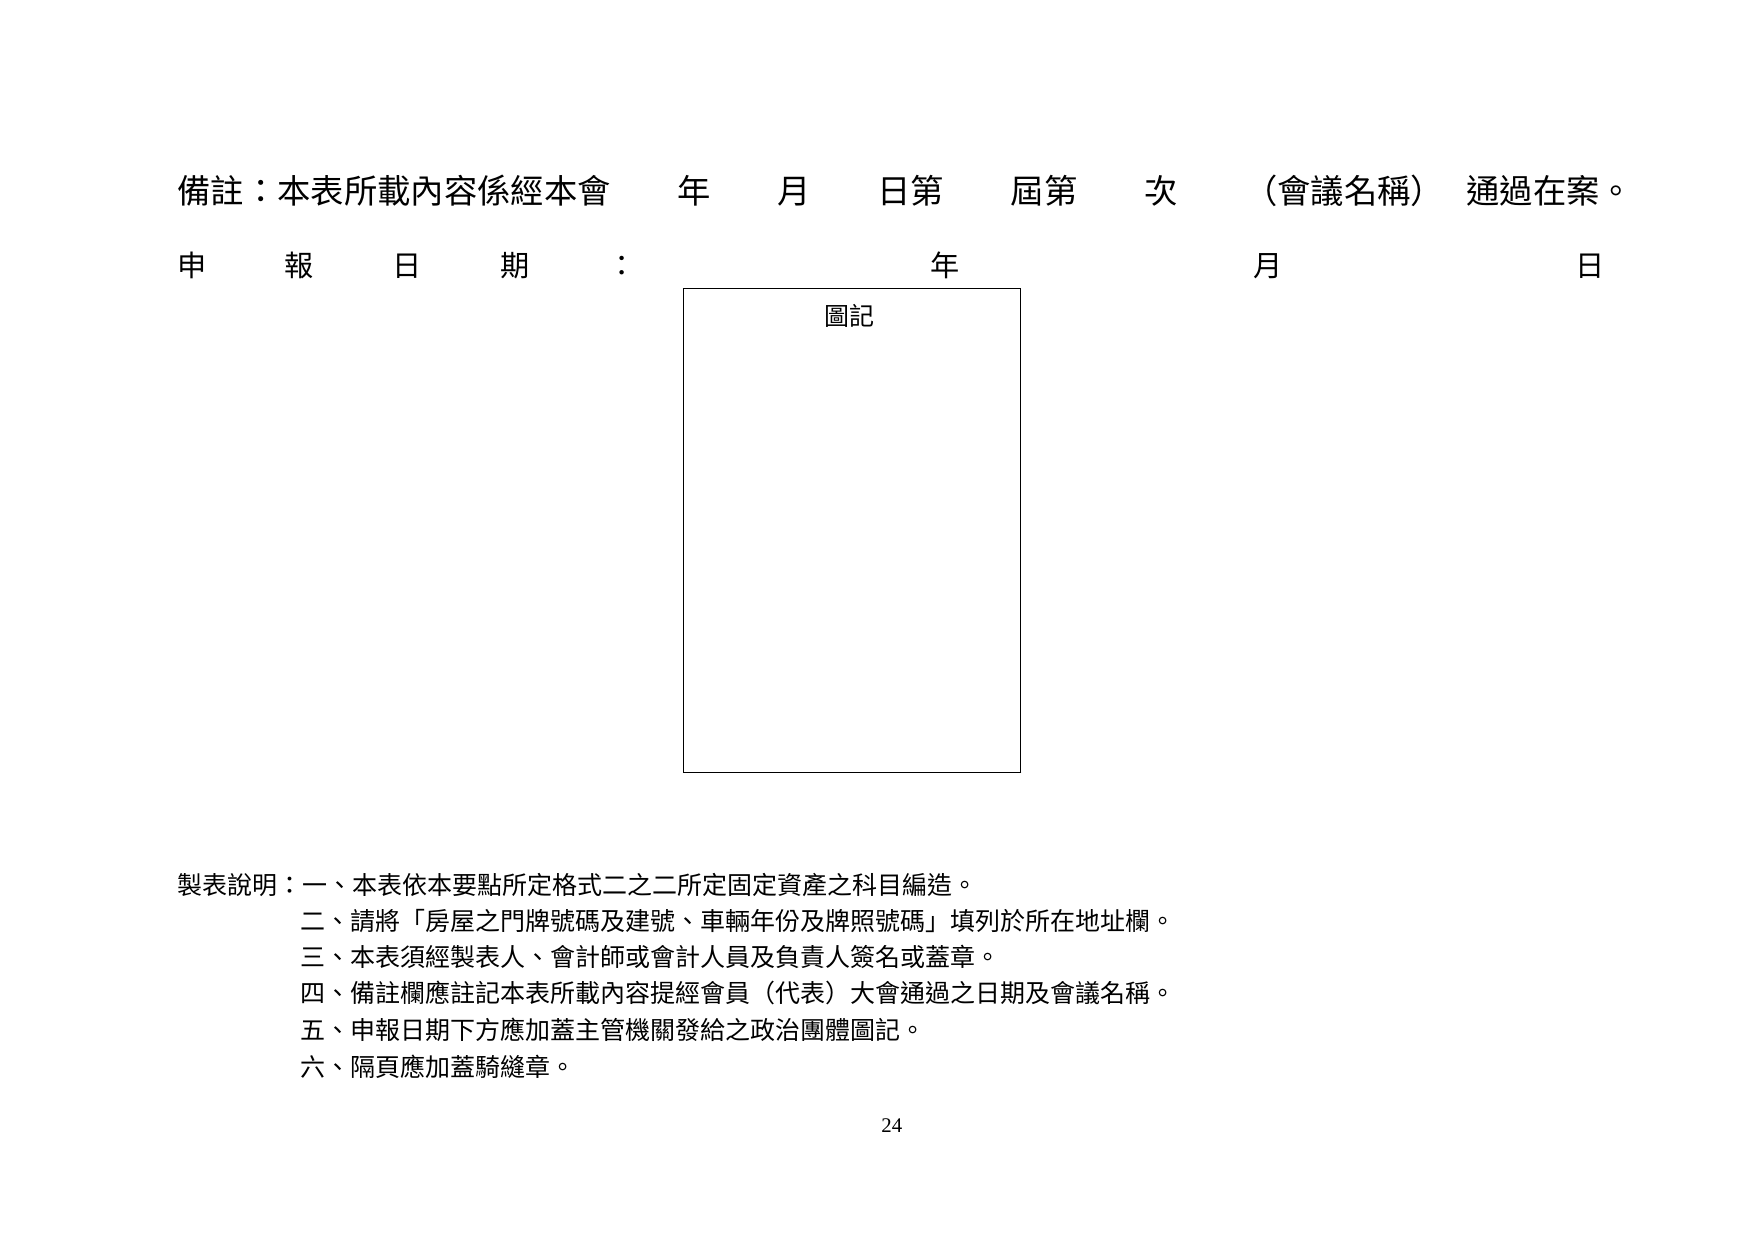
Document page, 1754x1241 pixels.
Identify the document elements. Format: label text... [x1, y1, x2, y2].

text 四、備註欄應註記本表所載內容提經會員（代表）大會通過之日期及會議名稱。 [300, 974, 1607, 1010]
text 圖記 [699, 297, 1005, 333]
text 六、隔頁應加蓋騎縫章。 [177, 1046, 1606, 1084]
text 二、請將「房屋之門牌號碼及建號、車輛年份及牌照號碼」填列於所在地址欄。 [225, 901, 1607, 938]
text 備註：本表所載內容係經本會 年 月 日第 屆第 次 （會議名稱） 通過在案。 [177, 151, 1606, 226]
text 申報日期： 年 月 日 [177, 226, 1606, 301]
text 五、申報日期下方應加蓋主管機關發給之政治團體圖記。 [225, 1010, 1607, 1046]
text 製表說明：一、本表依本要點所定格式二之二所定固定資產之科目編造。 [177, 865, 1607, 901]
text 三、本表須經製表人、會計師或會計人員及負責人簽名或蓋章。 [225, 938, 1607, 974]
